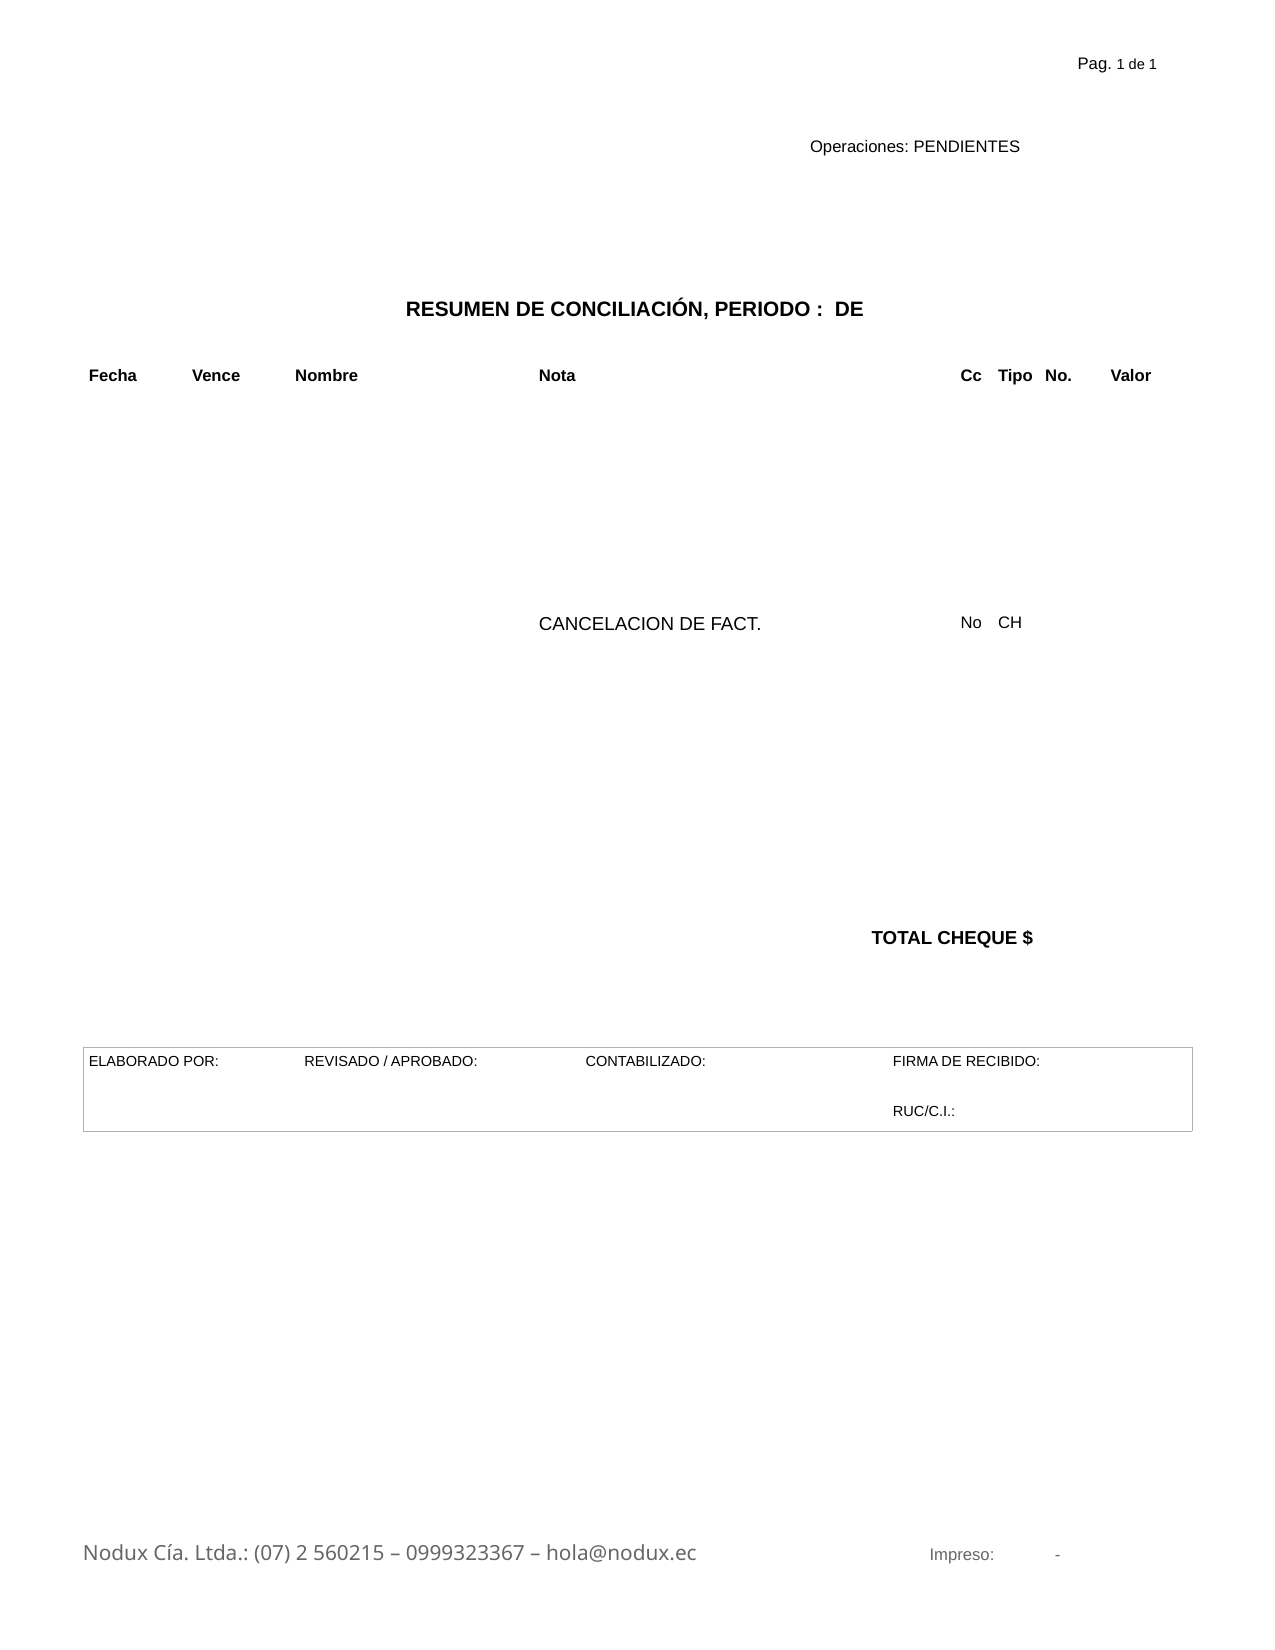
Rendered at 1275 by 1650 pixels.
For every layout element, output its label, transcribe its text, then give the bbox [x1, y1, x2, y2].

table_header Nota [533, 360, 954, 391]
table_cell [1039, 890, 1104, 921]
table_cell <reconciliation.ch_num> [1039, 607, 1104, 858]
table_cell <formatLang(reconciliation.amount, reconciliation.party.lang, currency=reconciliation.currency)> [1104, 607, 1192, 858]
table_cell [954, 510, 992, 607]
table_cell [533, 890, 954, 921]
table_cell <for each="reconciliation in reconciliations"> [83, 391, 186, 510]
table_cell [289, 510, 532, 607]
table_header TOTAL CHEQUE $ [83, 921, 1039, 1018]
table_cell [1104, 391, 1192, 510]
table_cell [289, 391, 532, 510]
table_header Operaciones: PENDIENTES [638, 137, 1192, 244]
table_cell CANCELACION DE FACT. <reconciliation.party.name> [533, 607, 954, 858]
table_cell <reconciliation.party.name> [289, 607, 532, 858]
table_cell [186, 391, 289, 510]
table_cell </for> [83, 890, 186, 921]
table_cell [533, 510, 954, 607]
table_cell CH [992, 607, 1039, 858]
table_cell No [954, 607, 992, 858]
table_header Fecha [83, 360, 186, 391]
table_cell [1039, 858, 1104, 889]
table_header <company.party.name> [83, 137, 637, 244]
table_cell [289, 858, 532, 889]
table_cell [533, 858, 954, 889]
table_cell <if test="reconciliation.state == 'draft'"> [83, 510, 186, 607]
table_header Tipo [992, 360, 1039, 391]
table_cell [1104, 890, 1192, 921]
table_cell [533, 391, 954, 510]
table_cell [186, 890, 289, 921]
table_cell </if> [83, 858, 186, 889]
table_cell [186, 858, 289, 889]
table_cell [992, 858, 1039, 889]
table_cell [1104, 510, 1192, 607]
table_cell [954, 858, 992, 889]
table_header <formatLang(total, company.party.lang, currency=company.currency)> [1039, 921, 1192, 1018]
table_cell [992, 391, 1039, 510]
table_header No. [1039, 360, 1104, 391]
table_cell [954, 391, 992, 510]
table_header Nombre [289, 360, 532, 391]
table_header REVISADO / APROBADO: [298, 1048, 579, 1131]
table_header Cc [954, 360, 992, 391]
table_cell [1104, 858, 1192, 889]
table_cell <reconciliation.expired> [186, 607, 289, 858]
table_cell <reconciliation.date> [83, 607, 186, 858]
text RESUMEN DE CONCILIACIÓN, PERIODO : DE [83, 297, 1192, 321]
table_header Vence [186, 360, 289, 391]
table_cell [992, 890, 1039, 921]
table_header ELABORADO POR: <user.rec_name> [84, 1048, 298, 1131]
table_cell [1039, 391, 1104, 510]
table_header CONTABILIZADO: [580, 1048, 887, 1131]
table_header FIRMA DE RECIBIDO: RUC/C.I.: [887, 1048, 1192, 1131]
table_cell [954, 890, 992, 921]
table_header Valor [1104, 360, 1192, 391]
table_cell [1039, 510, 1104, 607]
table_cell [289, 890, 532, 921]
table_cell [186, 510, 289, 607]
table_cell [992, 510, 1039, 607]
